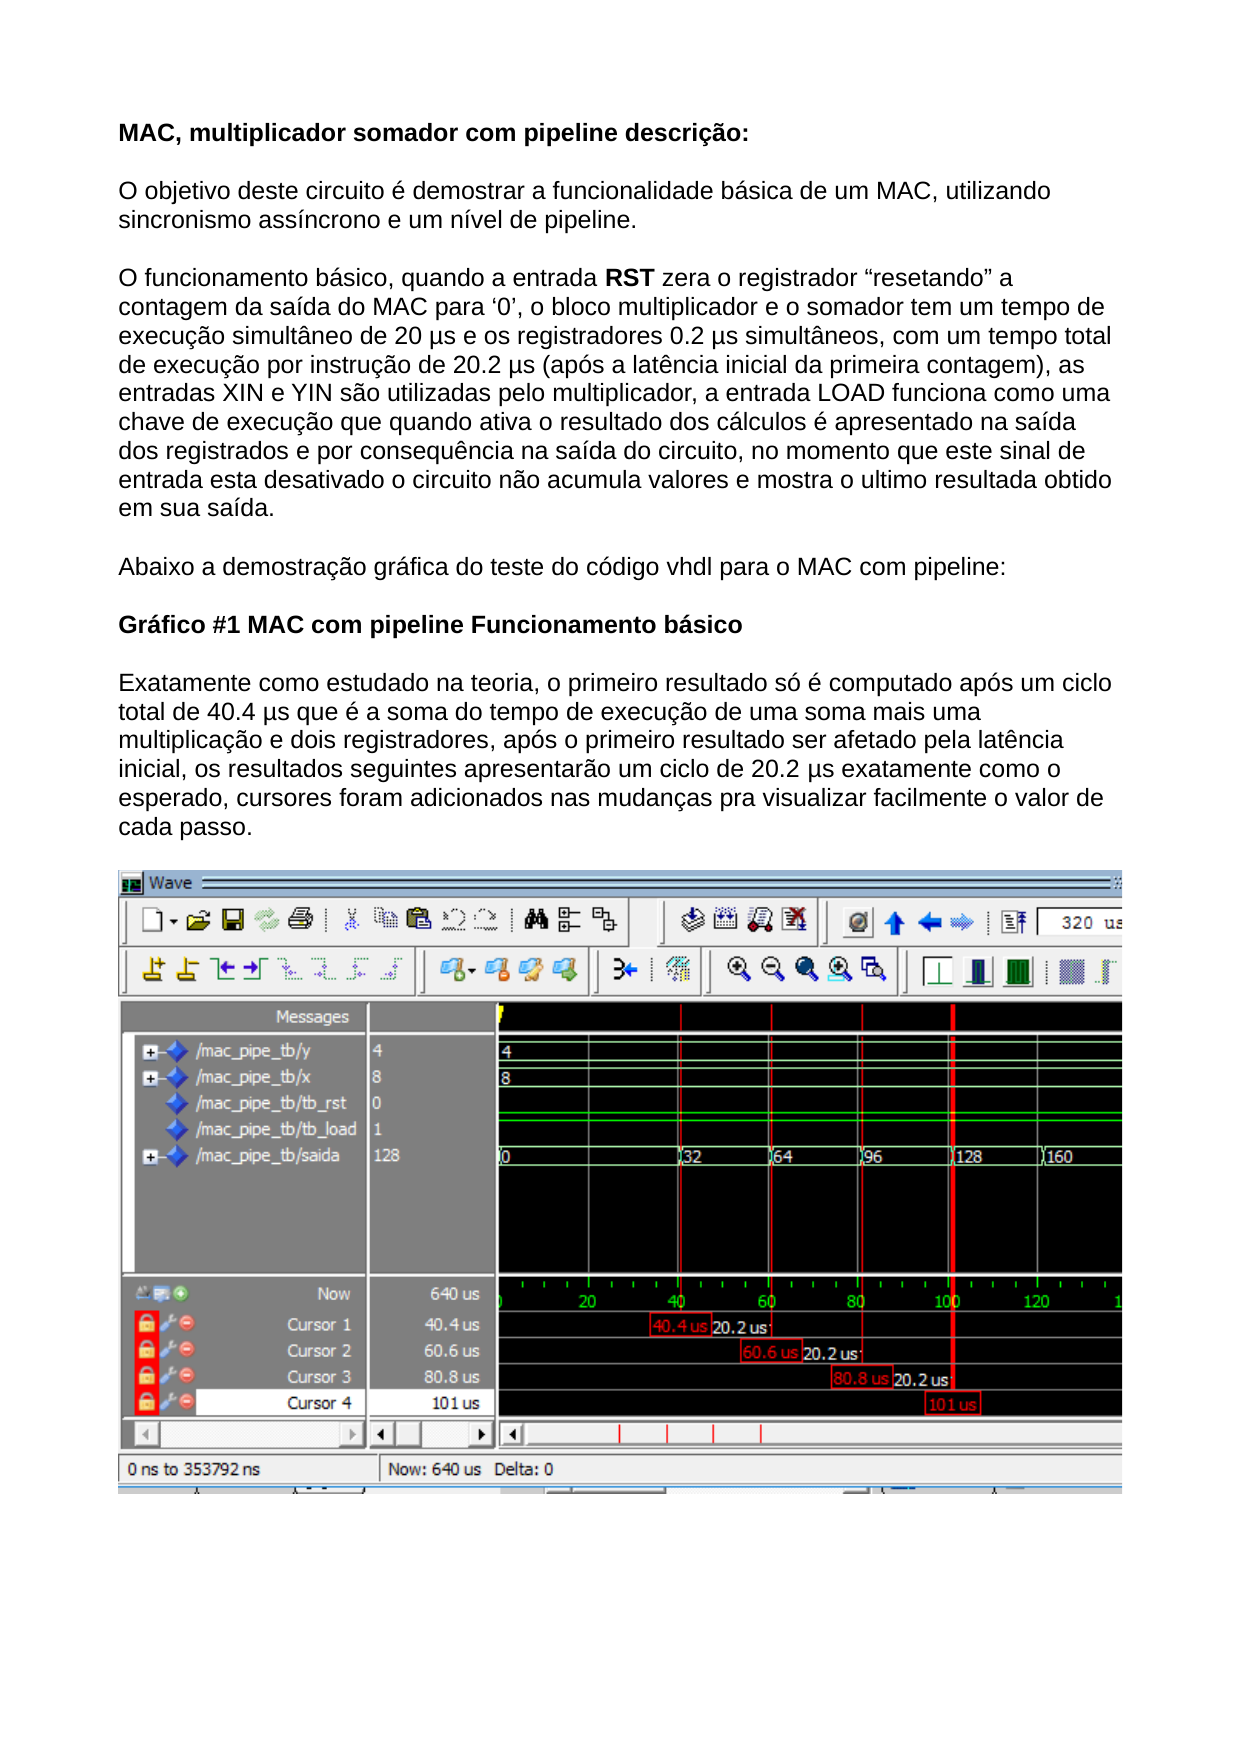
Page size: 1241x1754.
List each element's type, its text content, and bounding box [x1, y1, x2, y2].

text O funcionamento básico, quando a entrada RST zera o registrador “resetando” a contagem da saída do MAC para ‘0’, o bloco multiplicador e o somador tem um tempo de execução simultâneo de 20 µs e os registradores 0.2 µs simultâneos, com um tempo total de execução por instrução de 20.2 µs (após a latência inicial da primeira contagem), as entradas XIN e YIN são utilizadas pelo multiplicador, a entrada LOAD funciona como uma chave de execução que quando ativa o resultado dos cálculos é apresentado na saída dos registrados e por consequência na saída do circuito, no momento que este sinal de entrada esta desativado o circuito não acumula valores e mostra o ultimo resultada obtido em sua saída. [118, 263, 1122, 522]
text Abaixo a demostração gráfica do teste do código vhdl para o MAC com pipeline: [118, 552, 1122, 580]
text O objetivo deste circuito é demostrar a funcionalidade básica de um MAC, utilizando sincronismo assíncrono e um nível de pipeline. [118, 176, 1122, 234]
picture [118, 870, 1123, 1494]
text Exatamente como estudado na teoria, o primeiro resultado só é computado após um ciclo total de 40.4 µs que é a soma do tempo de execução de uma soma mais uma multiplicação e dois registradores, após o primeiro resultado ser afetado pela latência inicial, os resultados seguintes apresentarão um ciclo de 20.2 µs exatamente como o esperado, cursores foram adicionados nas mudanças pra visualizar facilmente o valor de cada passo. [118, 668, 1122, 841]
text Gráfico #1 MAC com pipeline Funcionamento básico [118, 610, 1122, 638]
text MAC, multiplicador somador com pipeline descrição: [118, 118, 1122, 147]
